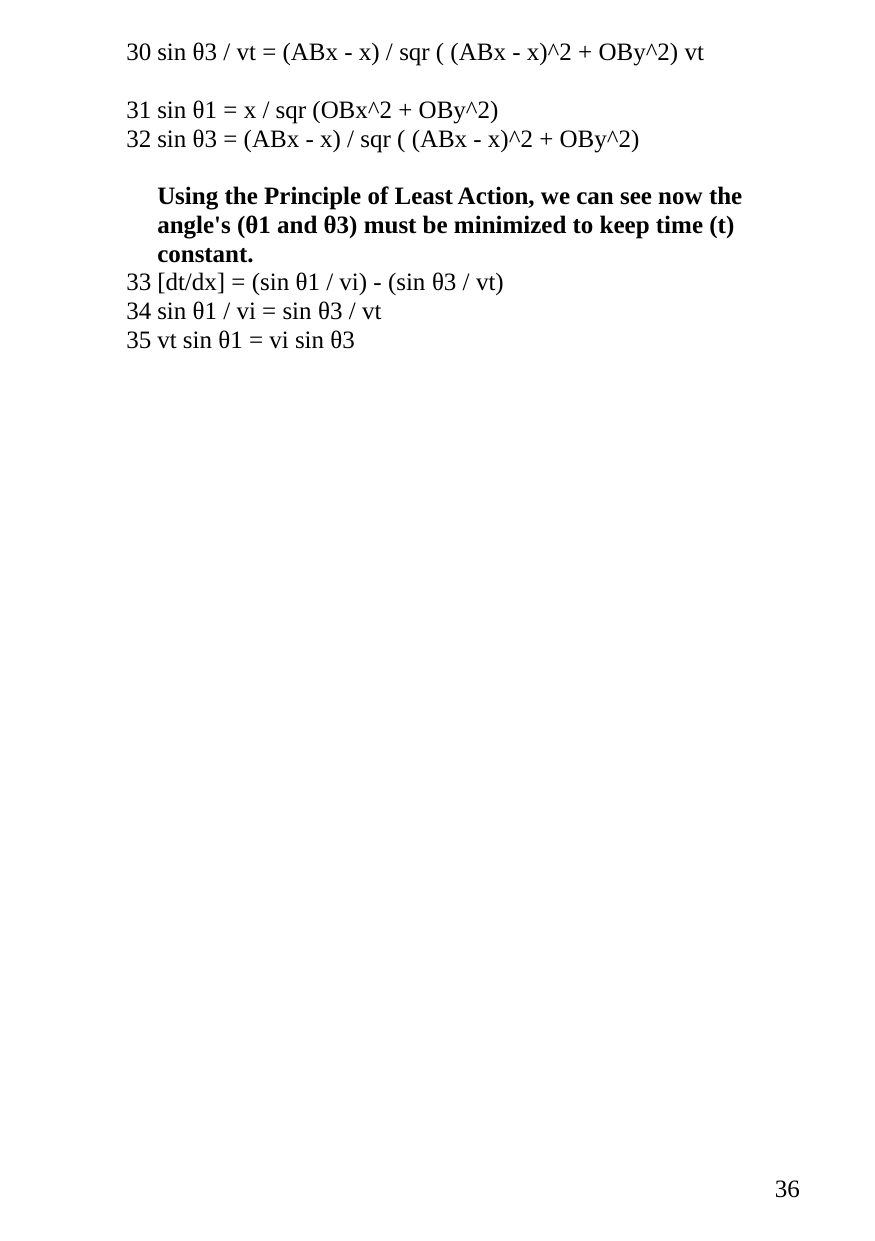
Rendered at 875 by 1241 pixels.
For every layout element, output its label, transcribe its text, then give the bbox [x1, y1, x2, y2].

table_cell sin θ3 = (ABx - x) / sqr ( (ABx - x)^2 + OBy^2) [154, 124, 793, 152]
table_cell sin θ1 / vi = sin θ3 / vt [154, 296, 793, 325]
table_cell [109, 354, 154, 382]
table_cell 30 [109, 38, 154, 66]
table_cell [dt/dx] = (sin θ1 / vi) - (sin θ3 / vt) [154, 268, 793, 296]
table_cell sin θ1 = x / sqr (OBx^2 + OBy^2) [154, 95, 793, 124]
table_cell [154, 66, 793, 95]
table_cell 35 [109, 325, 154, 354]
table_cell Using the Principle of Least Action, we can see now the angle's (θ1 and θ3) must be minimized to keep time (t) constant. [154, 181, 793, 267]
table_cell 33 [109, 268, 154, 296]
table_cell [109, 181, 154, 267]
table_cell vt sin θ1 = vi sin θ3 [154, 325, 793, 354]
table_cell [154, 153, 793, 181]
table_cell [109, 66, 154, 95]
table_cell 34 [109, 296, 154, 325]
table_cell [154, 354, 793, 382]
table_cell [109, 153, 154, 181]
table_cell 32 [109, 124, 154, 152]
table_cell sin θ3 / vt = (ABx - x) / sqr ( (ABx - x)^2 + OBy^2) vt [154, 38, 793, 66]
table_cell 31 [109, 95, 154, 124]
